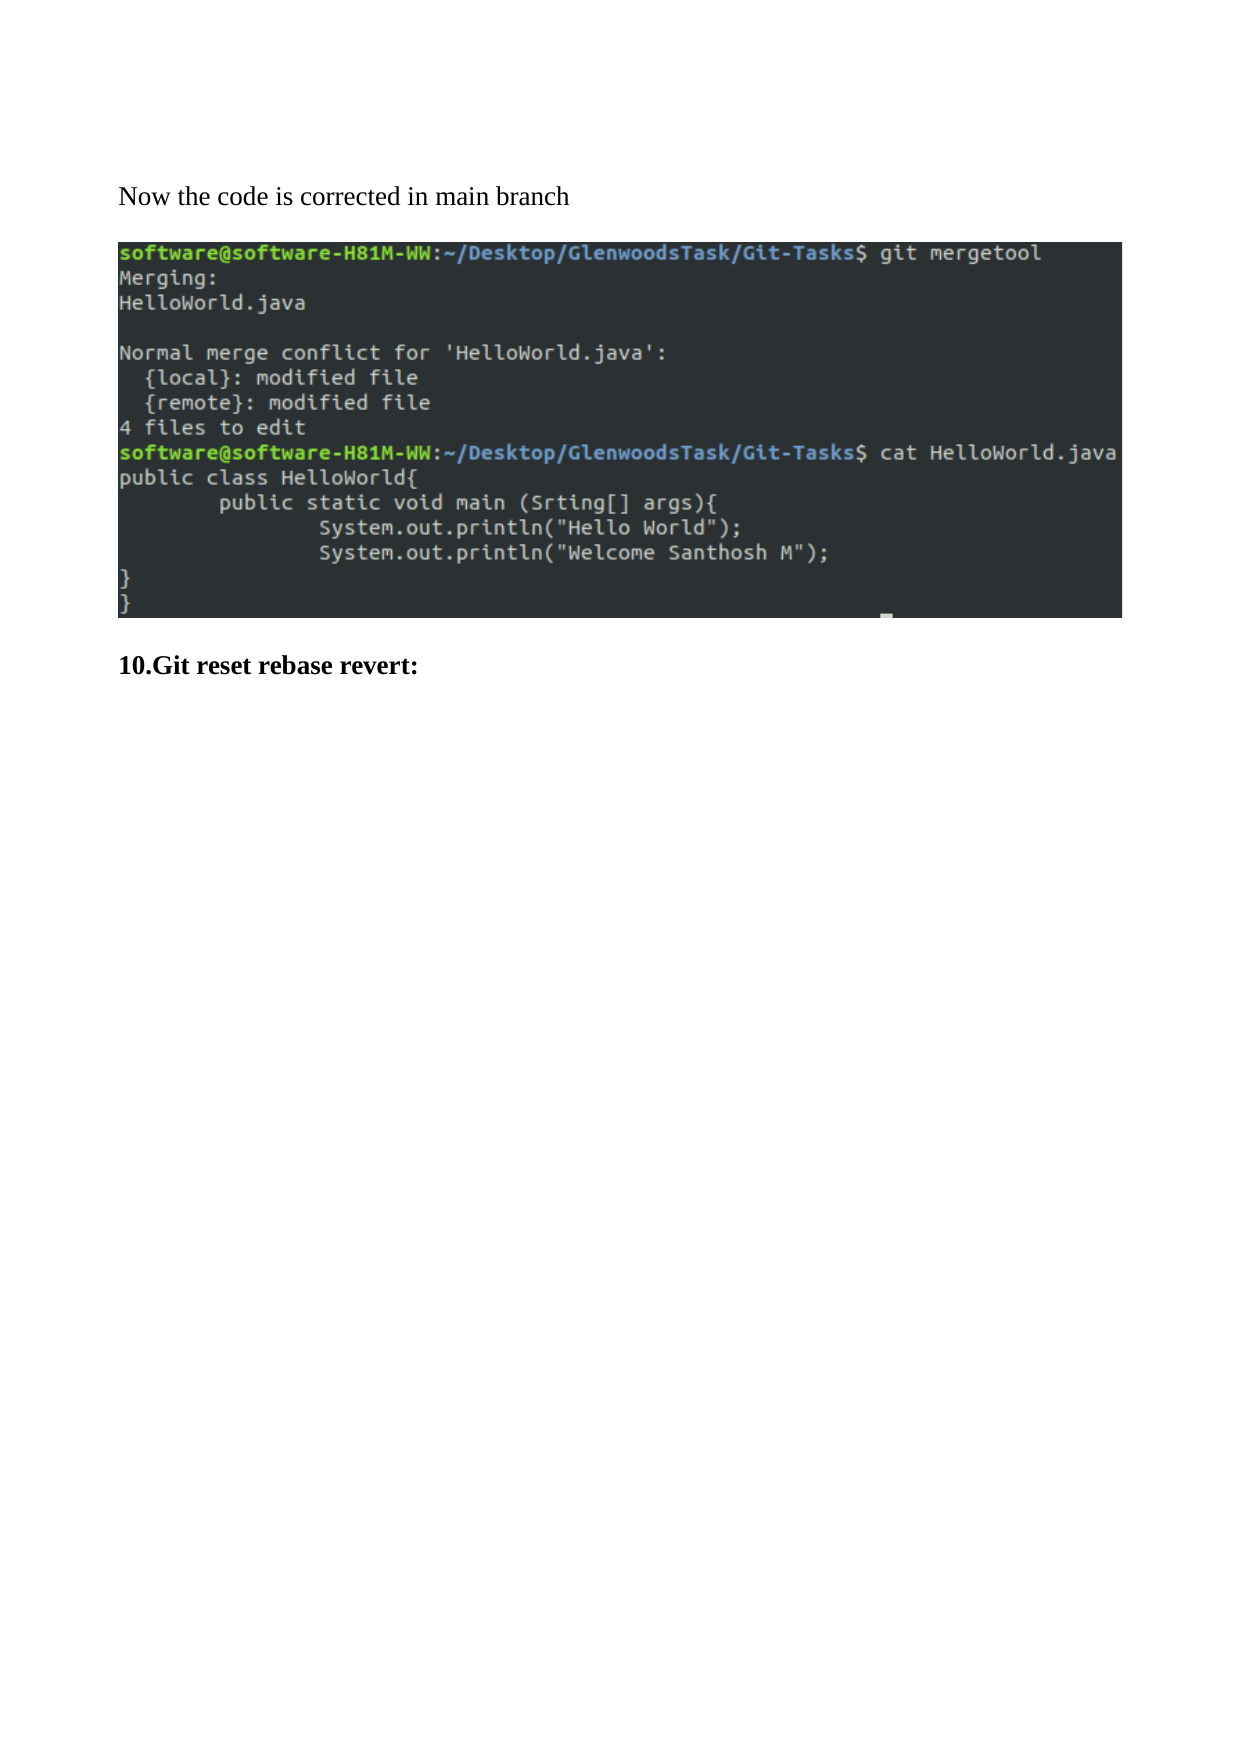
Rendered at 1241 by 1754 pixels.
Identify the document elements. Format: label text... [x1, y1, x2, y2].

picture [118, 242, 1123, 618]
text 10.Git reset rebase revert: [118, 649, 1122, 680]
text Now the code is corrected in main branch [118, 180, 1122, 212]
